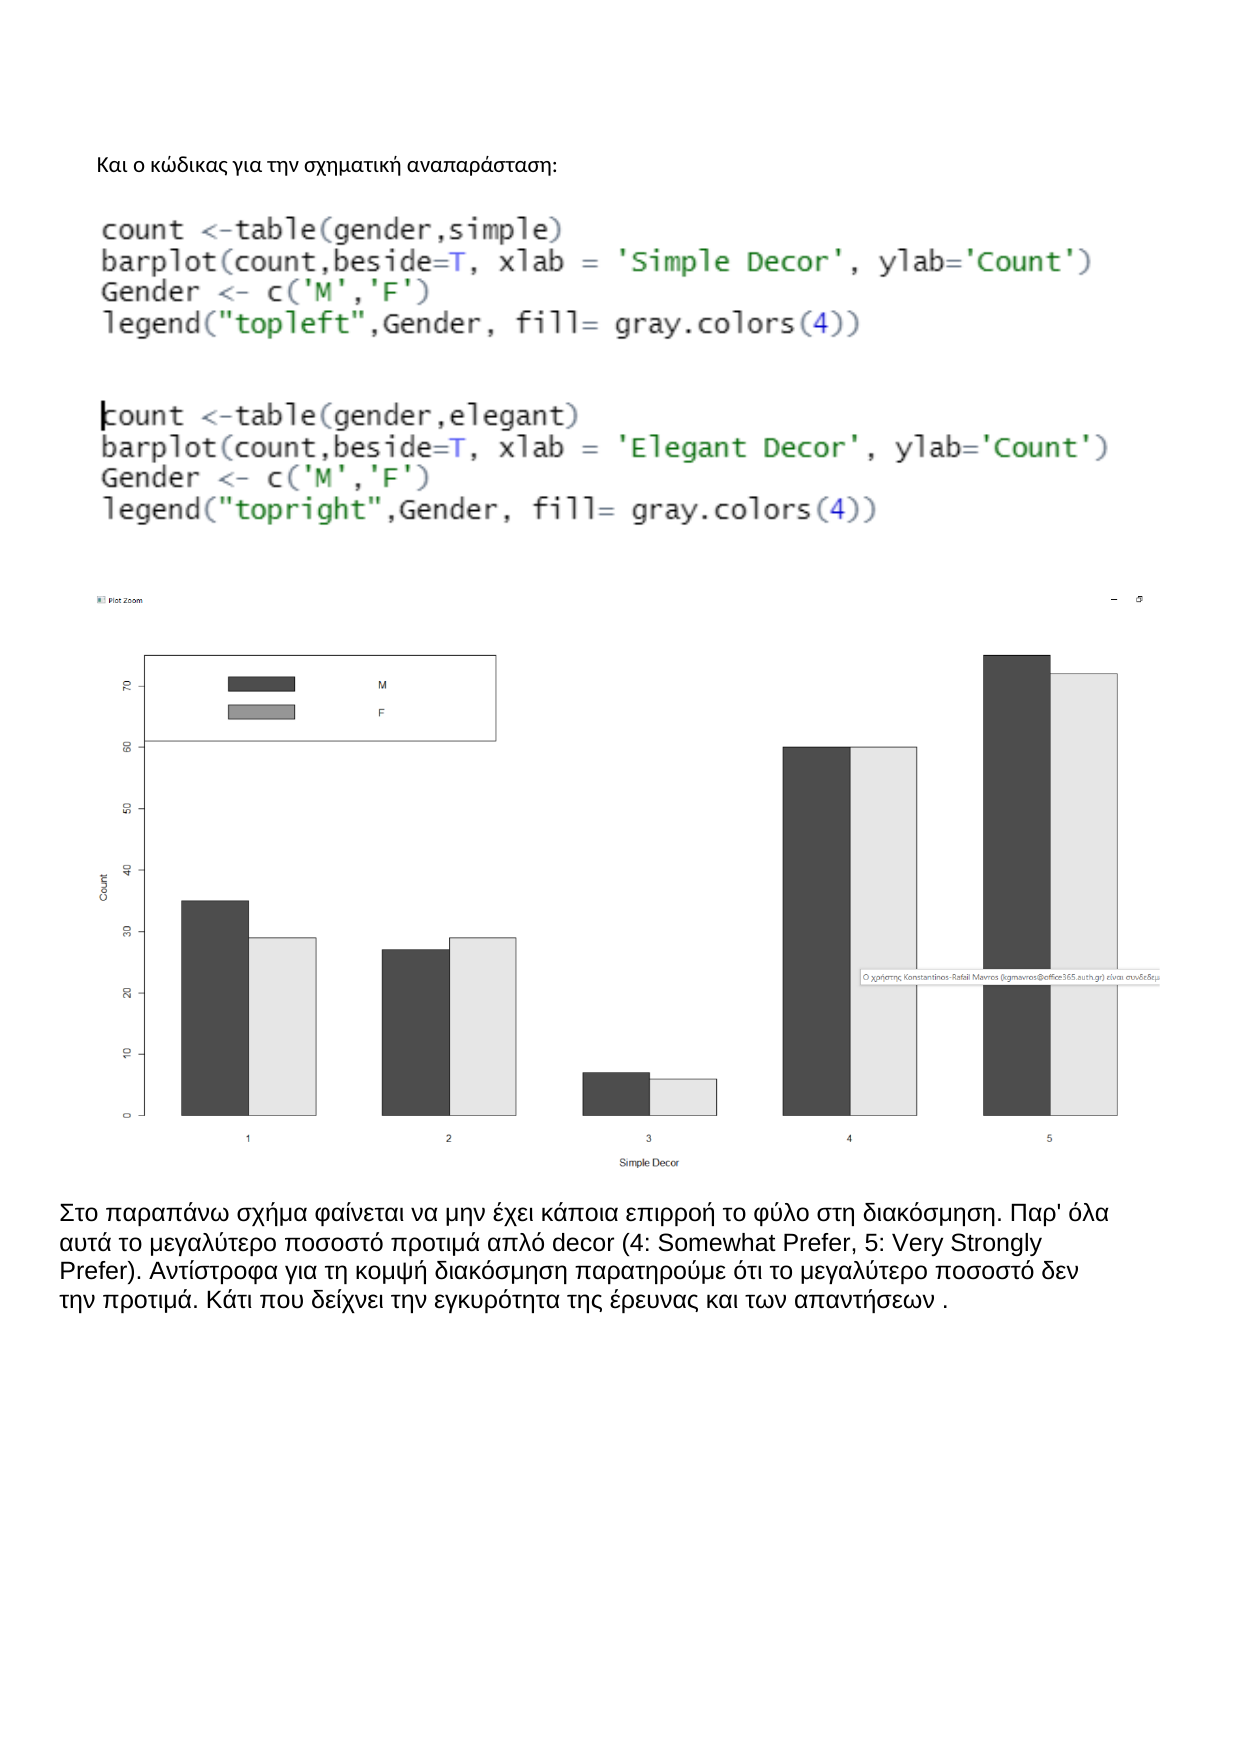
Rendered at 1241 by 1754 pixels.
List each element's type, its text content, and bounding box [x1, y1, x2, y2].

text Στο παραπάνω σχήμα φαίνεται να μην έχει κάποια επιρροή το φύλο στη διακόσμηση. Παρ' όλα αυτά το μεγαλύτερο ποσοστό προτιμά απλό decor (4: Somewhat Prefer, 5: Very Strongly Prefer). Αντίστροφα για τη κομψή διακόσμηση παρατηρούμε ότι το μεγαλύτερο ποσοστό δεν την προτιμά. Κάτι που δείχνει την εγκυρότητα της έρευνας και των απαντήσεων . [59, 1198, 1122, 1314]
text Και ο κώδικας για την σχηματική αναπαράσταση: [97, 150, 1122, 178]
